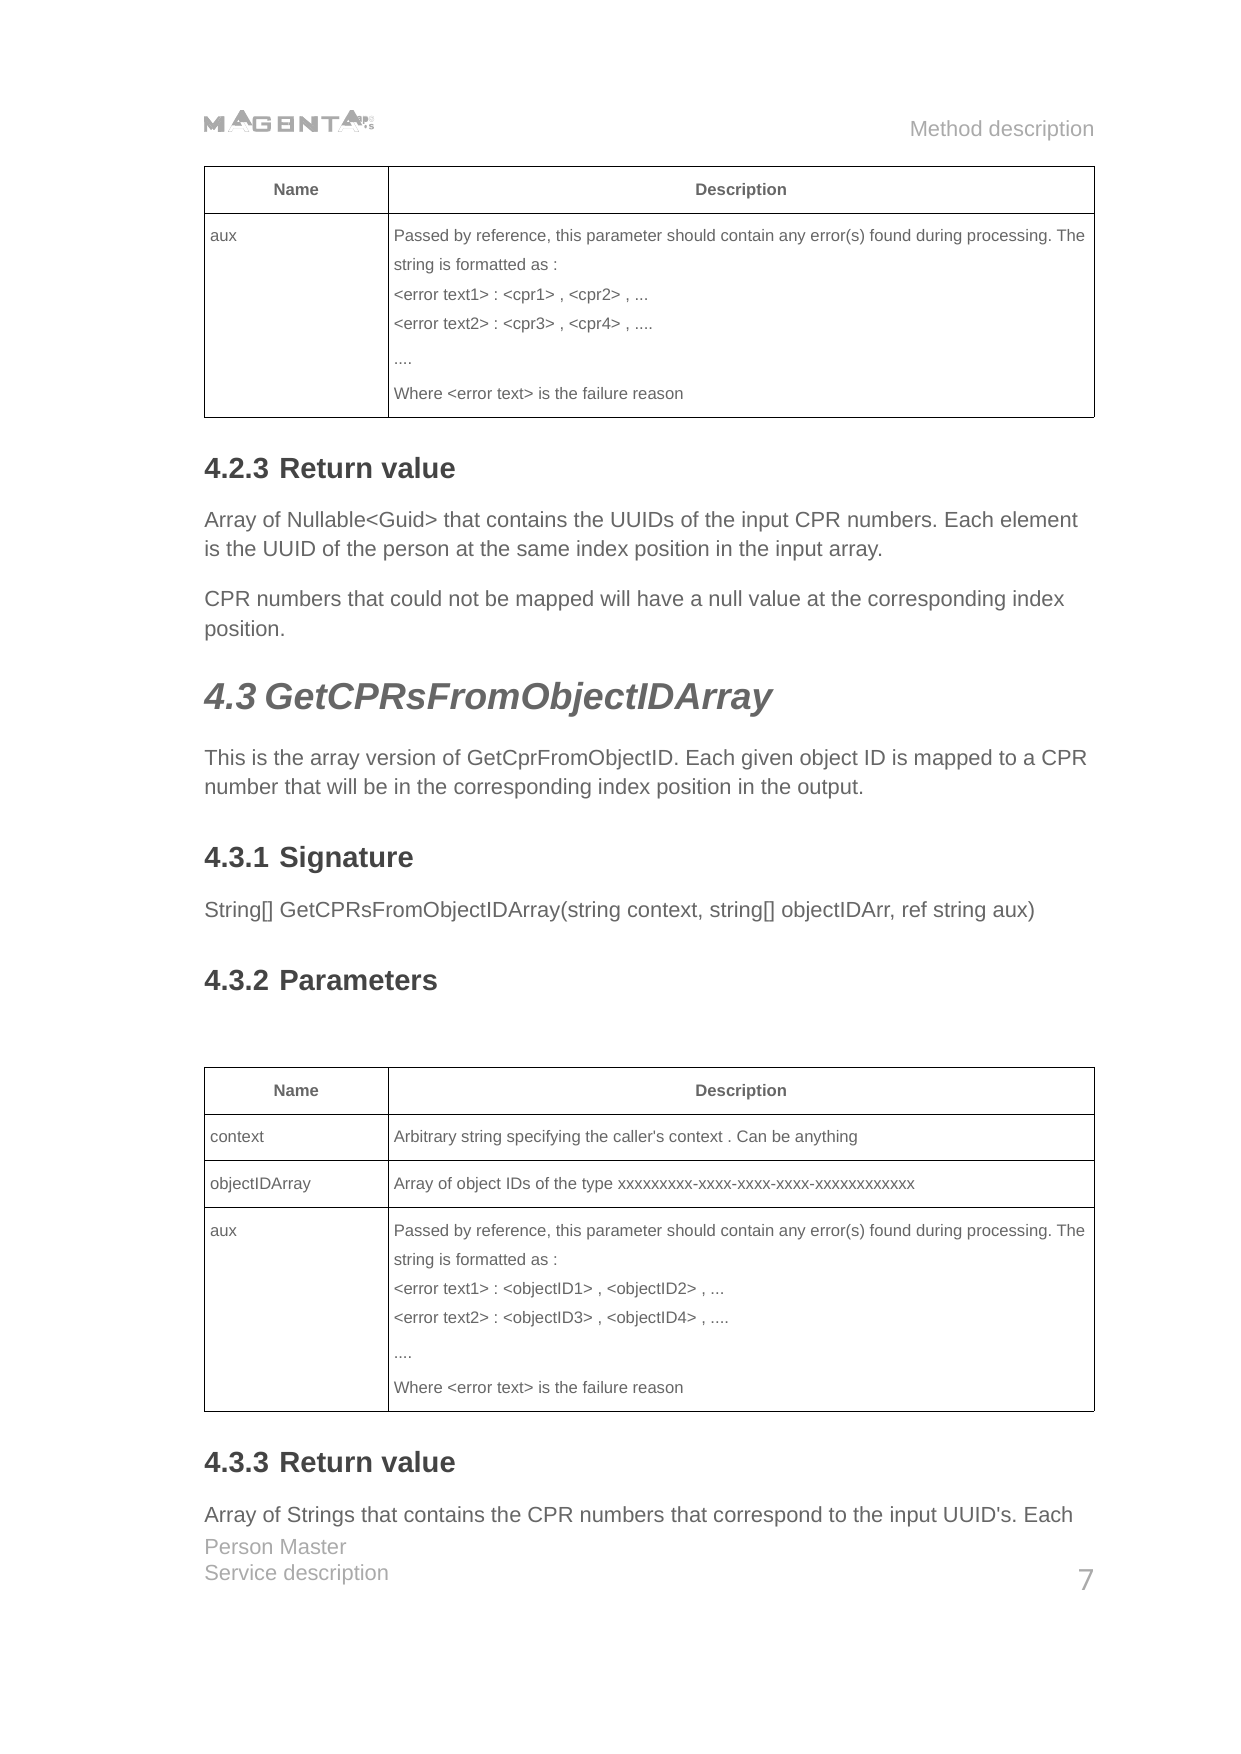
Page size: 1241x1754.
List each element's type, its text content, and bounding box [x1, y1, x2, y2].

table_header Name [205, 167, 388, 212]
table_cell Array of object IDs of the type xxxxxxxxx-xxxx-xxxx-xxxx-xxxxxxxxxxxx [389, 1161, 1094, 1207]
table_header Name [205, 1068, 388, 1113]
subtitle GetCPRsFromObjectIDArray [204, 663, 1094, 721]
subtitle Signature [204, 821, 1094, 879]
table_cell objectIDArray [205, 1161, 388, 1207]
text Array of Strings that contains the CPR numbers that correspond to the input UUID's. Each [204, 1499, 1094, 1528]
text String[] GetCPRsFromObjectIDArray(string context, string[] objectIDArr, ref string aux) [204, 894, 1094, 923]
table_cell context [205, 1115, 388, 1160]
subtitle Return value [204, 431, 1094, 490]
table_cell Arbitrary string specifying the caller's context . Can be anything [389, 1115, 1094, 1160]
text This is the array version of GetCprFromObjectID. Each given object ID is mapped to a CPR number that will be in the corresponding index position in the output. [204, 742, 1094, 800]
subtitle Parameters [204, 944, 1094, 1002]
table_cell aux [205, 214, 388, 417]
table_header Description [389, 1068, 1094, 1113]
text CPR numbers that could not be mapped will have a null value at the corresponding index position. [204, 583, 1094, 642]
table_cell aux [205, 1208, 388, 1411]
text Array of Nullable<Guid> that contains the UUIDs of the input CPR numbers. Each element is the UUID of the person at the same index position in the input array. [204, 504, 1094, 563]
table_header Description [389, 167, 1094, 212]
subtitle Return value [204, 1426, 1094, 1484]
table_cell Passed by reference, this parameter should contain any error(s) found during processing. The string is formatted as : <error text1> : <objectID1> , <objectID2> , ... <error text2> : <objectID3> , <objectID4> , .... .... Where <error text> is the failure reason [389, 1208, 1094, 1411]
table_cell Passed by reference, this parameter should contain any error(s) found during processing. The string is formatted as : <error text1> : <cpr1> , <cpr2> , ... <error text2> : <cpr3> , <cpr4> , .... .... Where <error text> is the failure reason [389, 214, 1094, 417]
